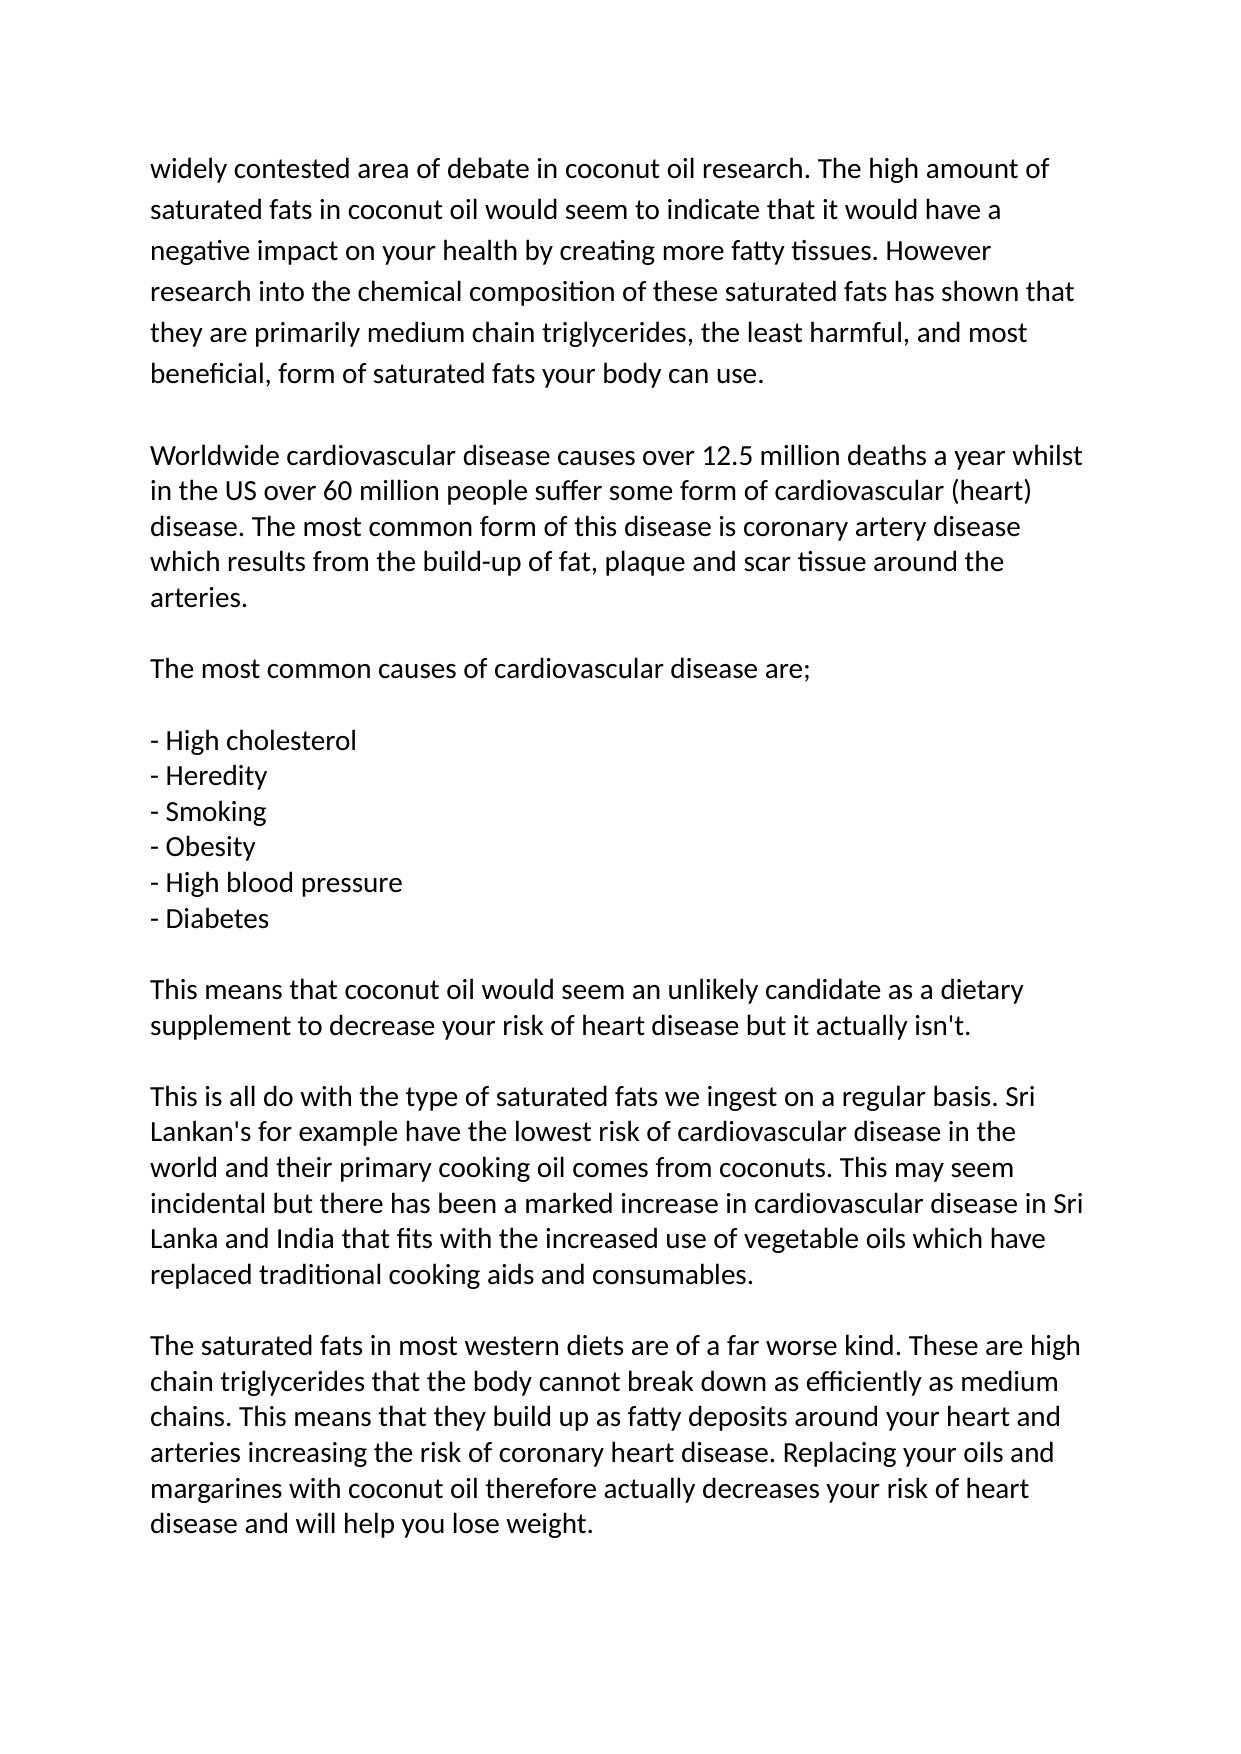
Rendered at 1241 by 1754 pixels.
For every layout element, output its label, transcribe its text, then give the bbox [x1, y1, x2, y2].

text - High blood pressure [150, 864, 1090, 900]
text - Smoking [150, 793, 1090, 828]
text The saturated fats in most western diets are of a far worse kind. These are high chain triglycerides that the body cannot break down as efficiently as medium chains. This means that they build up as fatty deposits around your heart and arteries increasing the risk of coronary heart disease. Replacing your oils and margarines with coconut oil therefore actually decreases your risk of heart disease and will help you lose weight. [150, 1327, 1090, 1541]
text This means that coconut oil would seem an unlikely candidate as a dietary supplement to decrease your risk of heart disease but it actually isn't. [150, 971, 1090, 1042]
text widely contested area of debate in coconut oil research. The high amount of saturated fats in coconut oil would seem to indicate that it would have a negative impact on your health by creating more fatty tissues. However research into the chemical composition of these saturated fats has shown that they are primarily medium chain triglycerides, the least harmful, and most beneficial, form of saturated fats your body can use. [150, 150, 1090, 390]
text This is all do with the type of saturated fats we ingest on a regular basis. Sri Lankan's for example have the lowest risk of cardiovascular disease in the world and their primary cooking oil comes from coconuts. This may seem incidental but there has been a marked increase in cardiovascular disease in Sri Lanka and India that fits with the increased use of vegetable oils which have replaced traditional cooking aids and consumables. [150, 1078, 1090, 1292]
text The most common causes of cardiovascular disease are; [150, 650, 1090, 686]
text - Obesity [150, 828, 1090, 864]
text Worldwide cardiovascular disease causes over 12.5 million deaths a year whilst in the US over 60 million people suffer some form of cardiovascular (heart) disease. The most common form of this disease is coronary artery disease which results from the build-up of fat, plaque and scar tissue around the arteries. [150, 437, 1090, 615]
text - Heredity [150, 757, 1090, 793]
text - High cholesterol [150, 722, 1090, 757]
text - Diabetes [150, 900, 1090, 935]
